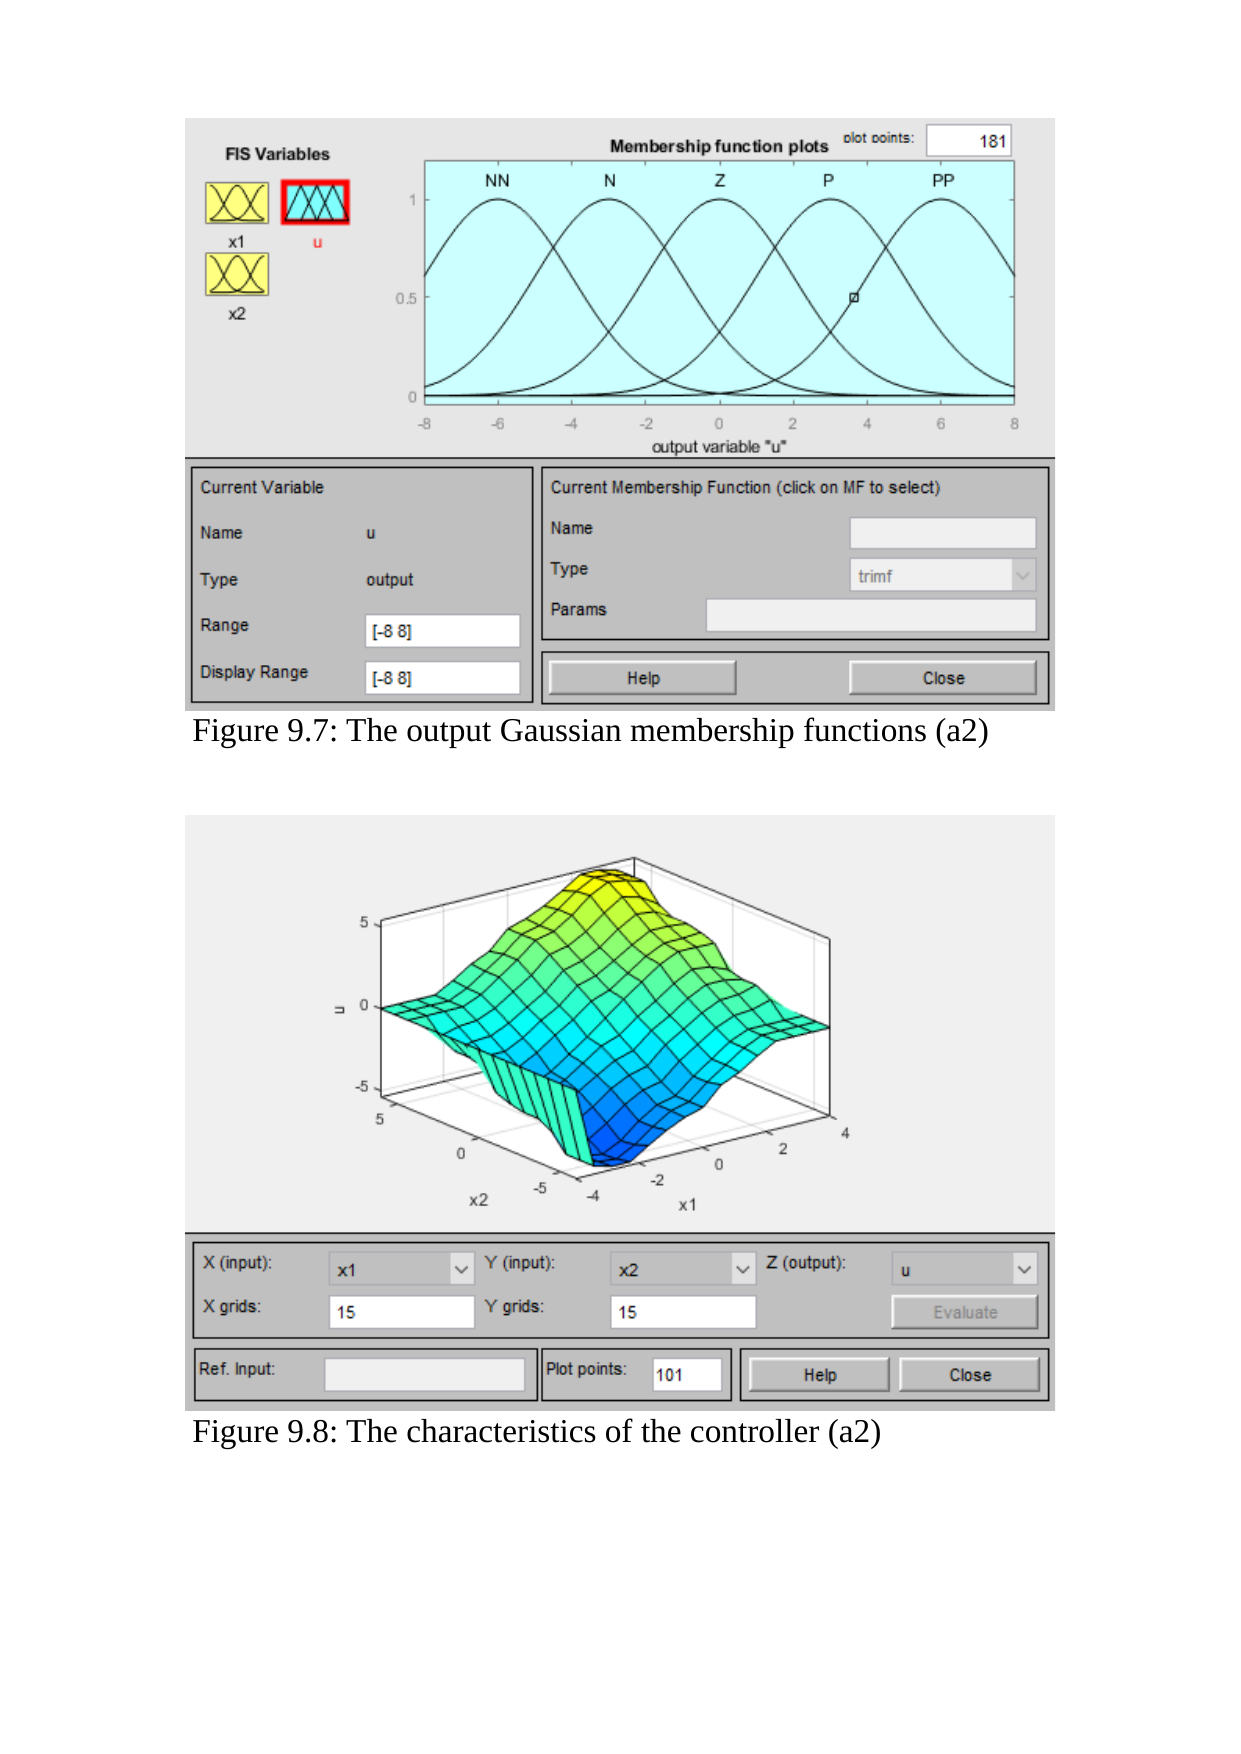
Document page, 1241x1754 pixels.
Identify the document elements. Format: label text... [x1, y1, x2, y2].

text Figure 9.8: The characteristics of the controller (a2) [118, 816, 1122, 1449]
picture [185, 815, 1056, 1411]
picture [185, 118, 1056, 711]
text Figure 9.7: The output Gaussian membership functions (a2) [118, 118, 1122, 749]
